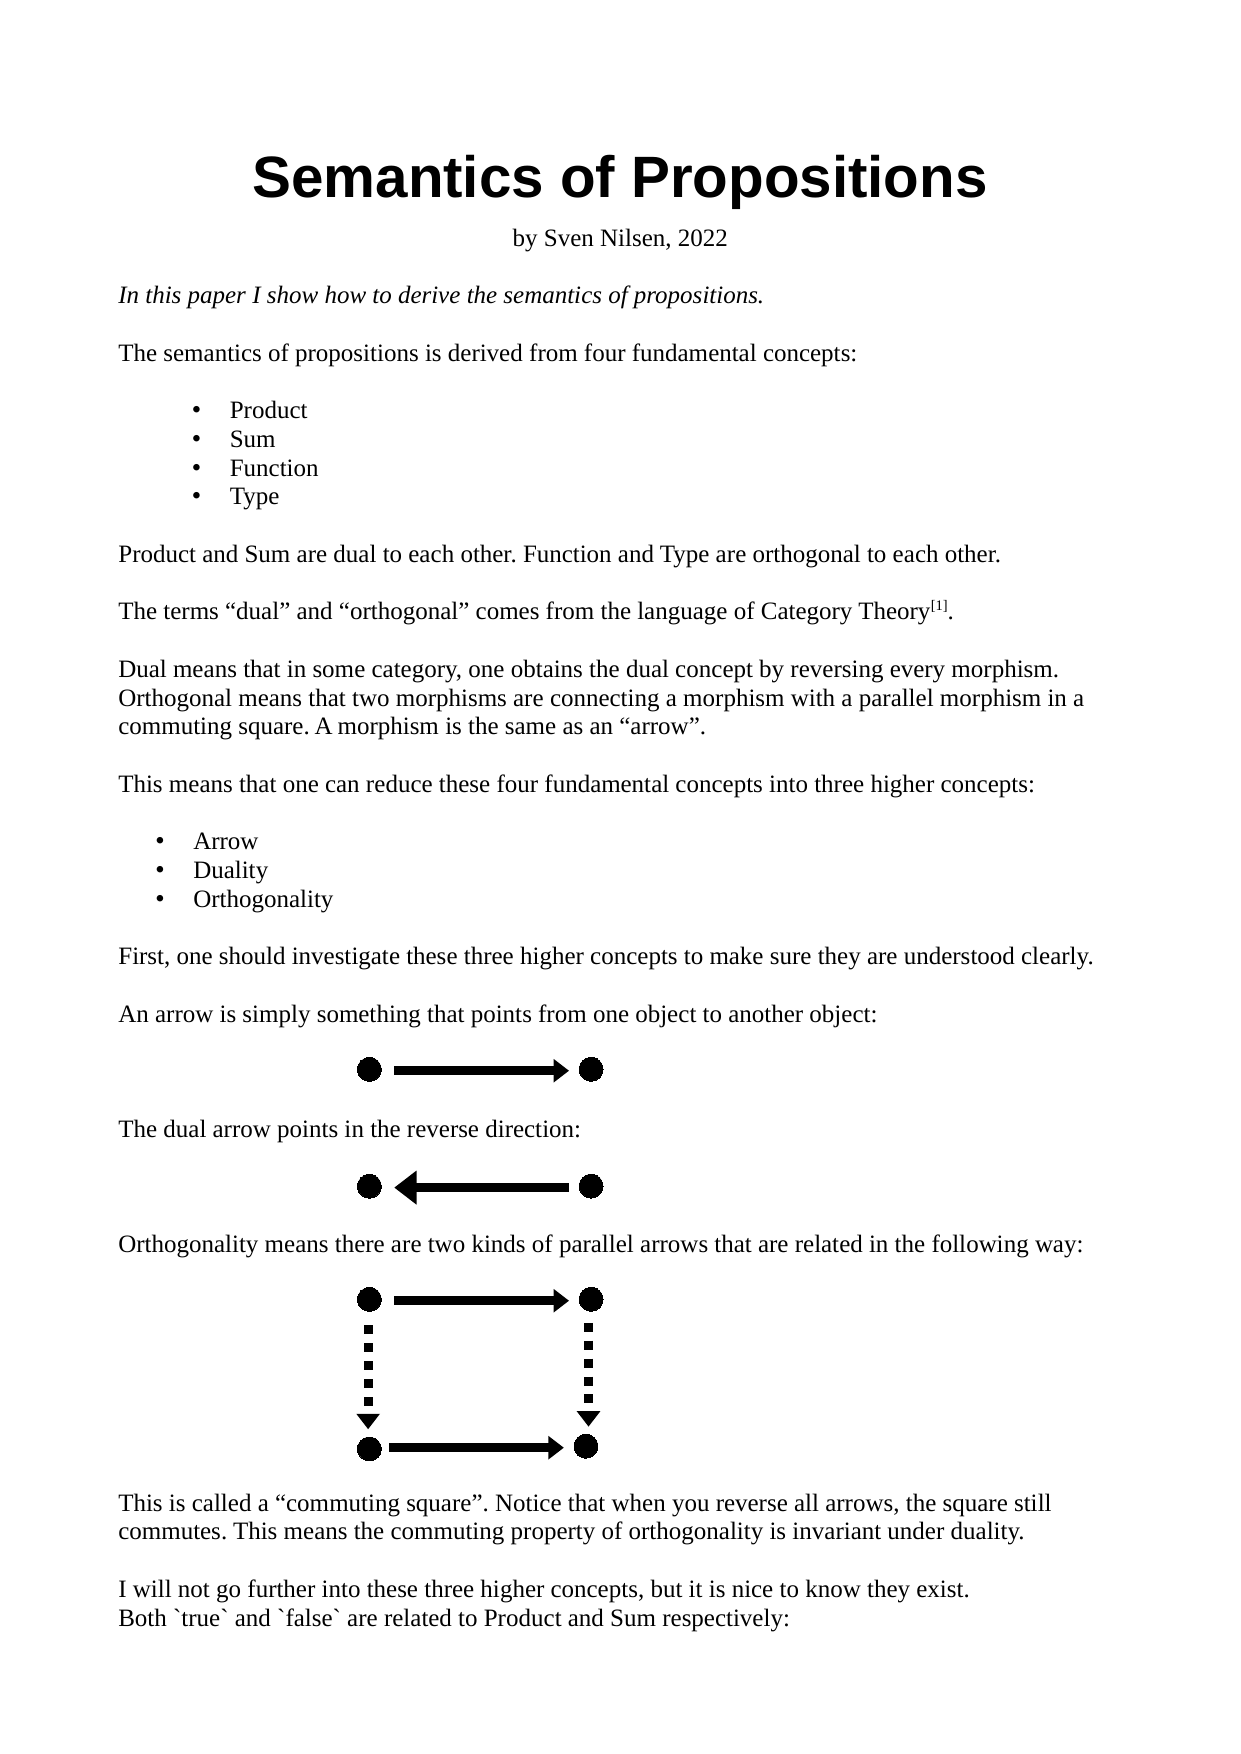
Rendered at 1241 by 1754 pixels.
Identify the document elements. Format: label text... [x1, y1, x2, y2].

text Dual means that in some category, one obtains the dual concept by reversing every morphism. [118, 654, 1122, 683]
list Product [192, 395, 1122, 424]
text Product and Sum are dual to each other. Function and Type are orthogonal to each other. [118, 539, 1122, 568]
title Semantics of Propositions [118, 143, 1122, 210]
text In this paper I show how to derive the semantics of propositions. [118, 280, 1122, 309]
text First, one should investigate these three higher concepts to make sure they are understood clearly. [118, 941, 1122, 970]
text I will not go further into these three higher concepts, but it is nice to know they exist. [118, 1574, 1122, 1603]
text Orthogonal means that two morphisms are connecting a morphism with a parallel morphism in a commuting square. A morphism is the same as an “arrow”. [118, 683, 1122, 740]
list Arrow [156, 826, 1122, 855]
text This means that one can reduce these four fundamental concepts into three higher concepts: [118, 769, 1122, 798]
list Sum [192, 424, 1122, 453]
text The terms “dual” and “orthogonal” comes from the language of Category Theory[1]. [118, 596, 1122, 625]
text This is called a “commuting square”. Notice that when you reverse all arrows, the square still commutes. This means the commuting property of orthogonality is invariant under duality. [118, 1488, 1122, 1545]
text Both `true` and `false` are related to Product and Sum respectively: [118, 1603, 1122, 1631]
list Function [192, 453, 1122, 481]
text An arrow is simply something that points from one object to another object: [118, 999, 1122, 1028]
text The dual arrow points in the reverse direction: [118, 1114, 1122, 1143]
text The semantics of propositions is derived from four fundamental concepts: [118, 338, 1122, 366]
list Orthogonality [156, 884, 1122, 913]
text Orthogonality means there are two kinds of parallel arrows that are related in the following way: [118, 1229, 1122, 1258]
list Duality [156, 855, 1122, 884]
list Type [192, 481, 1122, 510]
text by Sven Nilsen, 2022 [118, 223, 1122, 251]
